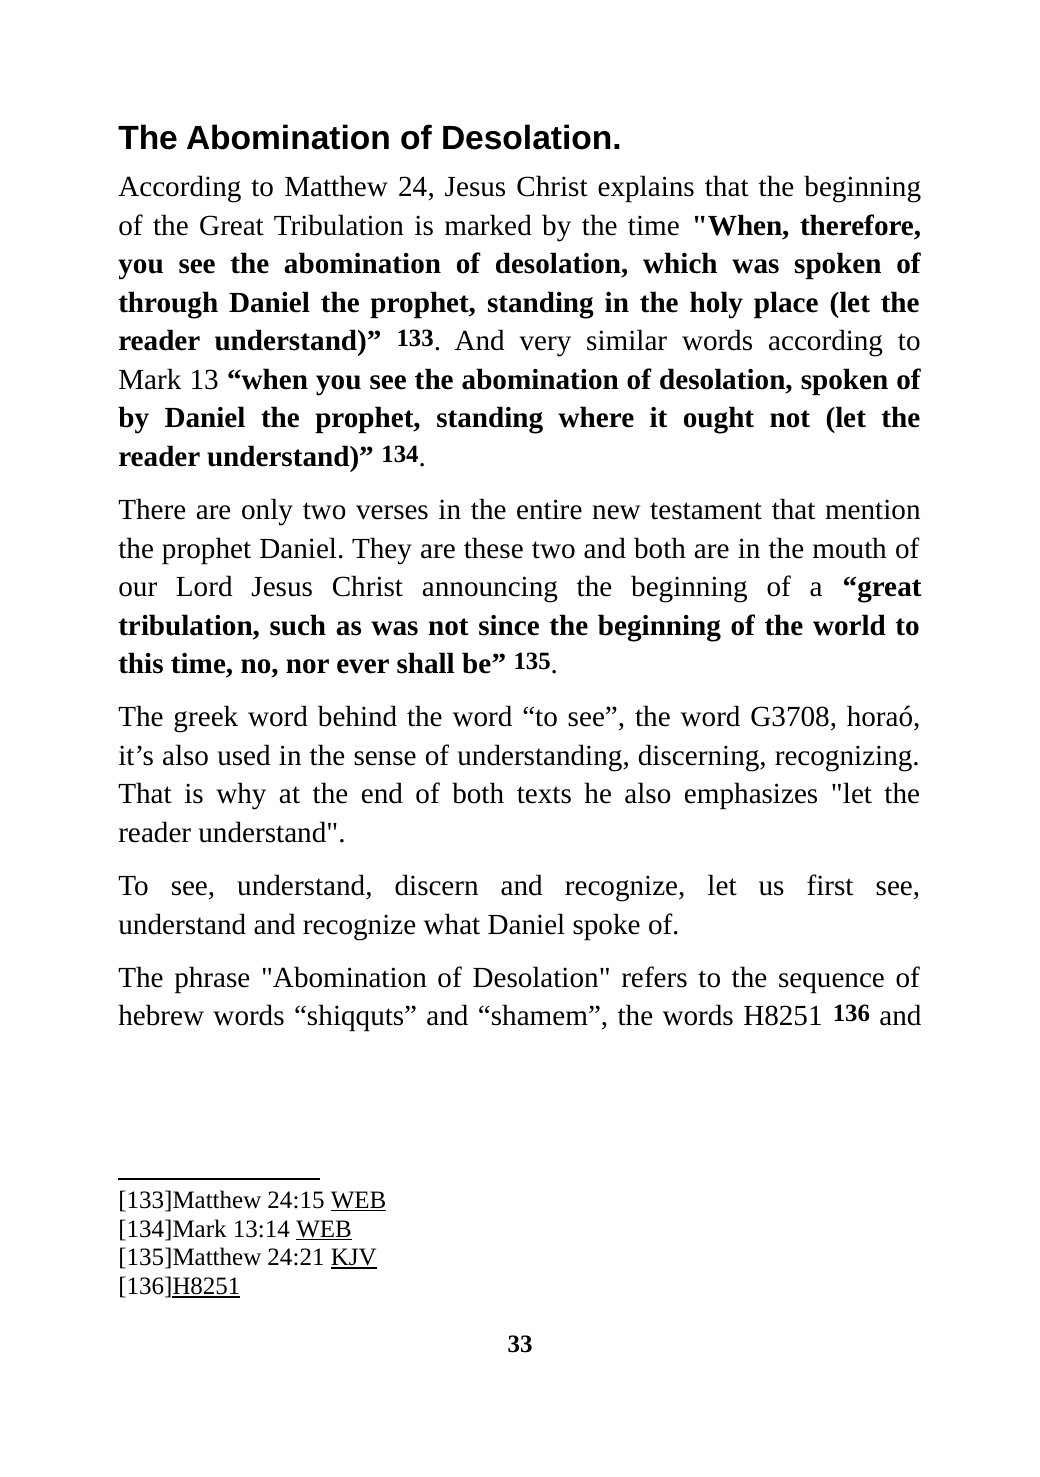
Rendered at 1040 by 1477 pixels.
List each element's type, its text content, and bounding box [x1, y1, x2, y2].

text The phrase "Abomination of Desolation" refers to the sequence of hebrew words “shiqquts” and “shamem”, the words H8251 and H8074 . This sequence only appears in 3 verses in the entire tanakh: in Daniel 9 , in Daniel 11 and in Daniel 12 . [118, 960, 921, 1071]
text There are only two verses in the entire new testament that mention the prophet Daniel. They are these two and both are in the mouth of our Lord Jesus Christ announcing the beginning of a “great tribulation, such as was not since the beginning of the world to this time, no, nor ever shall be” . [118, 492, 921, 680]
text Mark 13:14 WEB [118, 1214, 921, 1242]
subtitle The Abomination of Desolation. [118, 118, 921, 157]
text To see, understand, discern and recognize, let us first see, understand and recognize what Daniel spoke of. [118, 868, 921, 940]
text According to Matthew 24, Jesus Christ explains that the beginning of the Great Tribulation is marked by the time "When, therefore, you see the abomination of desolation, which was spoken of through Daniel the prophet, standing in the holy place (let the reader understand)” . And very similar words according to Mark 13 “when you see the abomination of desolation, spoken of by Daniel the prophet, standing where it ought not (let the reader understand)” . [118, 169, 921, 473]
text Matthew 24:21 KJV [118, 1242, 921, 1271]
text Matthew 24:15 WEB [118, 1185, 921, 1214]
text The greek word behind the word “to see”, the word G3708, horaó, it’s also used in the sense of understanding, discerning, recognizing. That is why at the end of both texts he also emphasizes "let the reader understand". [118, 699, 921, 849]
text H8251 [118, 1271, 921, 1300]
